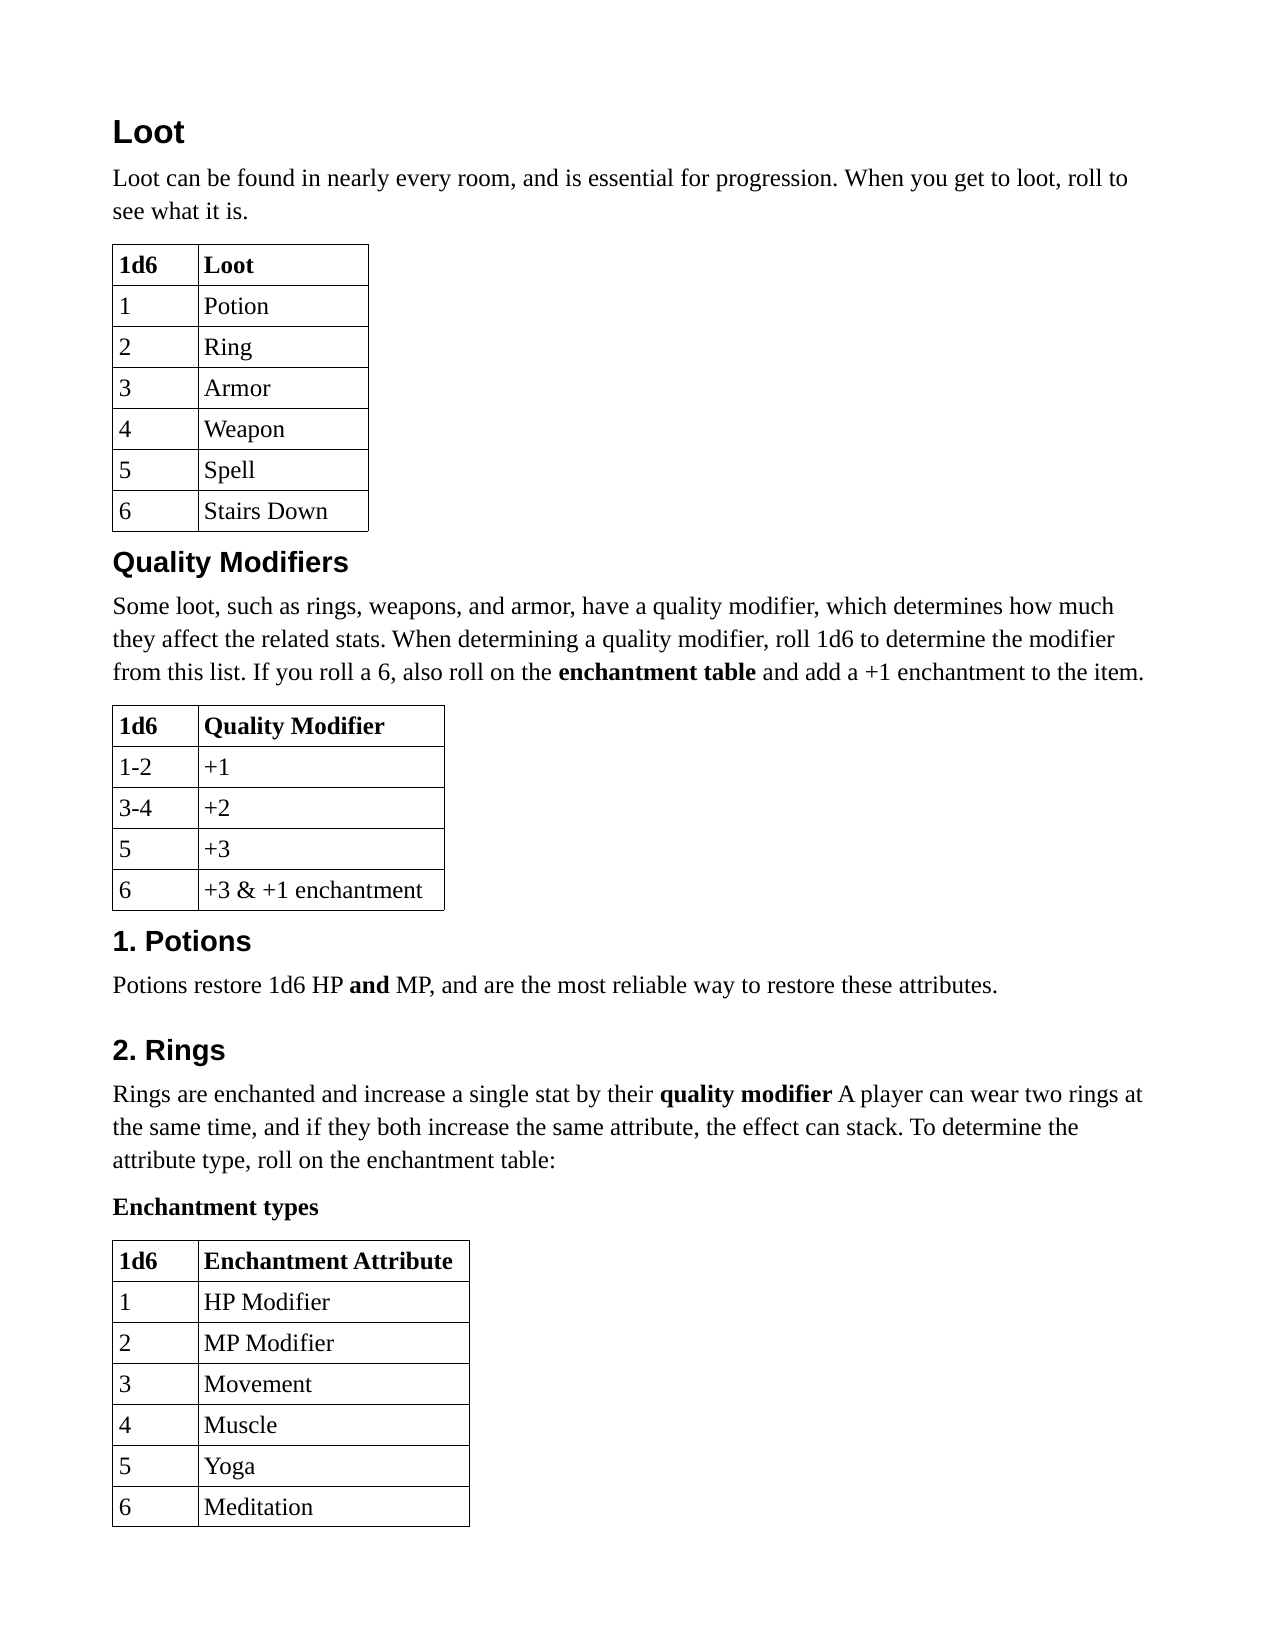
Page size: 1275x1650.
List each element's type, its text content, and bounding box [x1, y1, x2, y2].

text Loot can be found in nearly every room, and is essential for progression. When you get to loot, roll to see what it is. [112, 163, 1162, 225]
table_cell Stairs Down [199, 491, 368, 531]
table_cell +1 [199, 747, 444, 787]
subtitle Quality Modifiers [112, 545, 1162, 579]
table_header 1d6 [113, 1241, 198, 1281]
table_cell 6 [113, 1487, 198, 1526]
table_cell +2 [199, 788, 444, 828]
table_cell Muscle [199, 1405, 469, 1444]
table_cell 3-4 [113, 788, 198, 828]
text Enchantment types [112, 1192, 1162, 1221]
table_cell Movement [199, 1364, 469, 1404]
table_header Enchantment Attribute [199, 1241, 469, 1281]
table_cell +3 [199, 829, 444, 869]
table_cell 1 [113, 286, 198, 326]
table_header 1d6 [113, 706, 198, 746]
table_cell 5 [113, 450, 198, 490]
subtitle 2. Rings [112, 1033, 1162, 1066]
table_cell Meditation [199, 1487, 469, 1526]
table_cell Potion [199, 286, 368, 326]
table_cell 1-2 [113, 747, 198, 787]
text Rings are enchanted and increase a single stat by their quality modifier A player can wear two rings at the same time, and if they both increase the same attribute, the effect can stack. To determine the attribute type, roll on the enchantment table: [112, 1079, 1162, 1173]
text Some loot, such as rings, weapons, and armor, have a quality modifier, which determines how much they affect the related stats. When determining a quality modifier, roll 1d6 to determine the modifier from this list. If you roll a 6, also roll on the enchantment table and add a +1 enchantment to the item. [112, 591, 1162, 686]
table_cell 2 [113, 327, 198, 367]
table_cell 6 [113, 491, 198, 531]
table_cell Yoga [199, 1446, 469, 1486]
table_header 1d6 [113, 245, 198, 285]
table_cell 4 [113, 1405, 198, 1444]
table_cell Ring [199, 327, 368, 367]
table_cell Armor [199, 368, 368, 408]
table_cell 5 [113, 1446, 198, 1486]
table_cell 3 [113, 368, 198, 408]
table_cell HP Modifier [199, 1282, 469, 1322]
table_cell 3 [113, 1364, 198, 1404]
subtitle 1. Potions [112, 924, 1162, 958]
table_cell 4 [113, 409, 198, 449]
table_cell Weapon [199, 409, 368, 449]
text Potions restore 1d6 HP and MP, and are the most reliable way to restore these attributes. [112, 970, 1162, 999]
table_cell 5 [113, 829, 198, 869]
table_header Quality Modifier [199, 706, 444, 746]
table_cell +3 & +1 enchantment [199, 870, 444, 910]
subtitle Loot [112, 112, 1162, 151]
table_cell Spell [199, 450, 368, 490]
table_header Loot [199, 245, 368, 285]
table_cell 1 [113, 1282, 198, 1322]
table_cell MP Modifier [199, 1323, 469, 1363]
table_cell 6 [113, 870, 198, 910]
table_cell 2 [113, 1323, 198, 1363]
